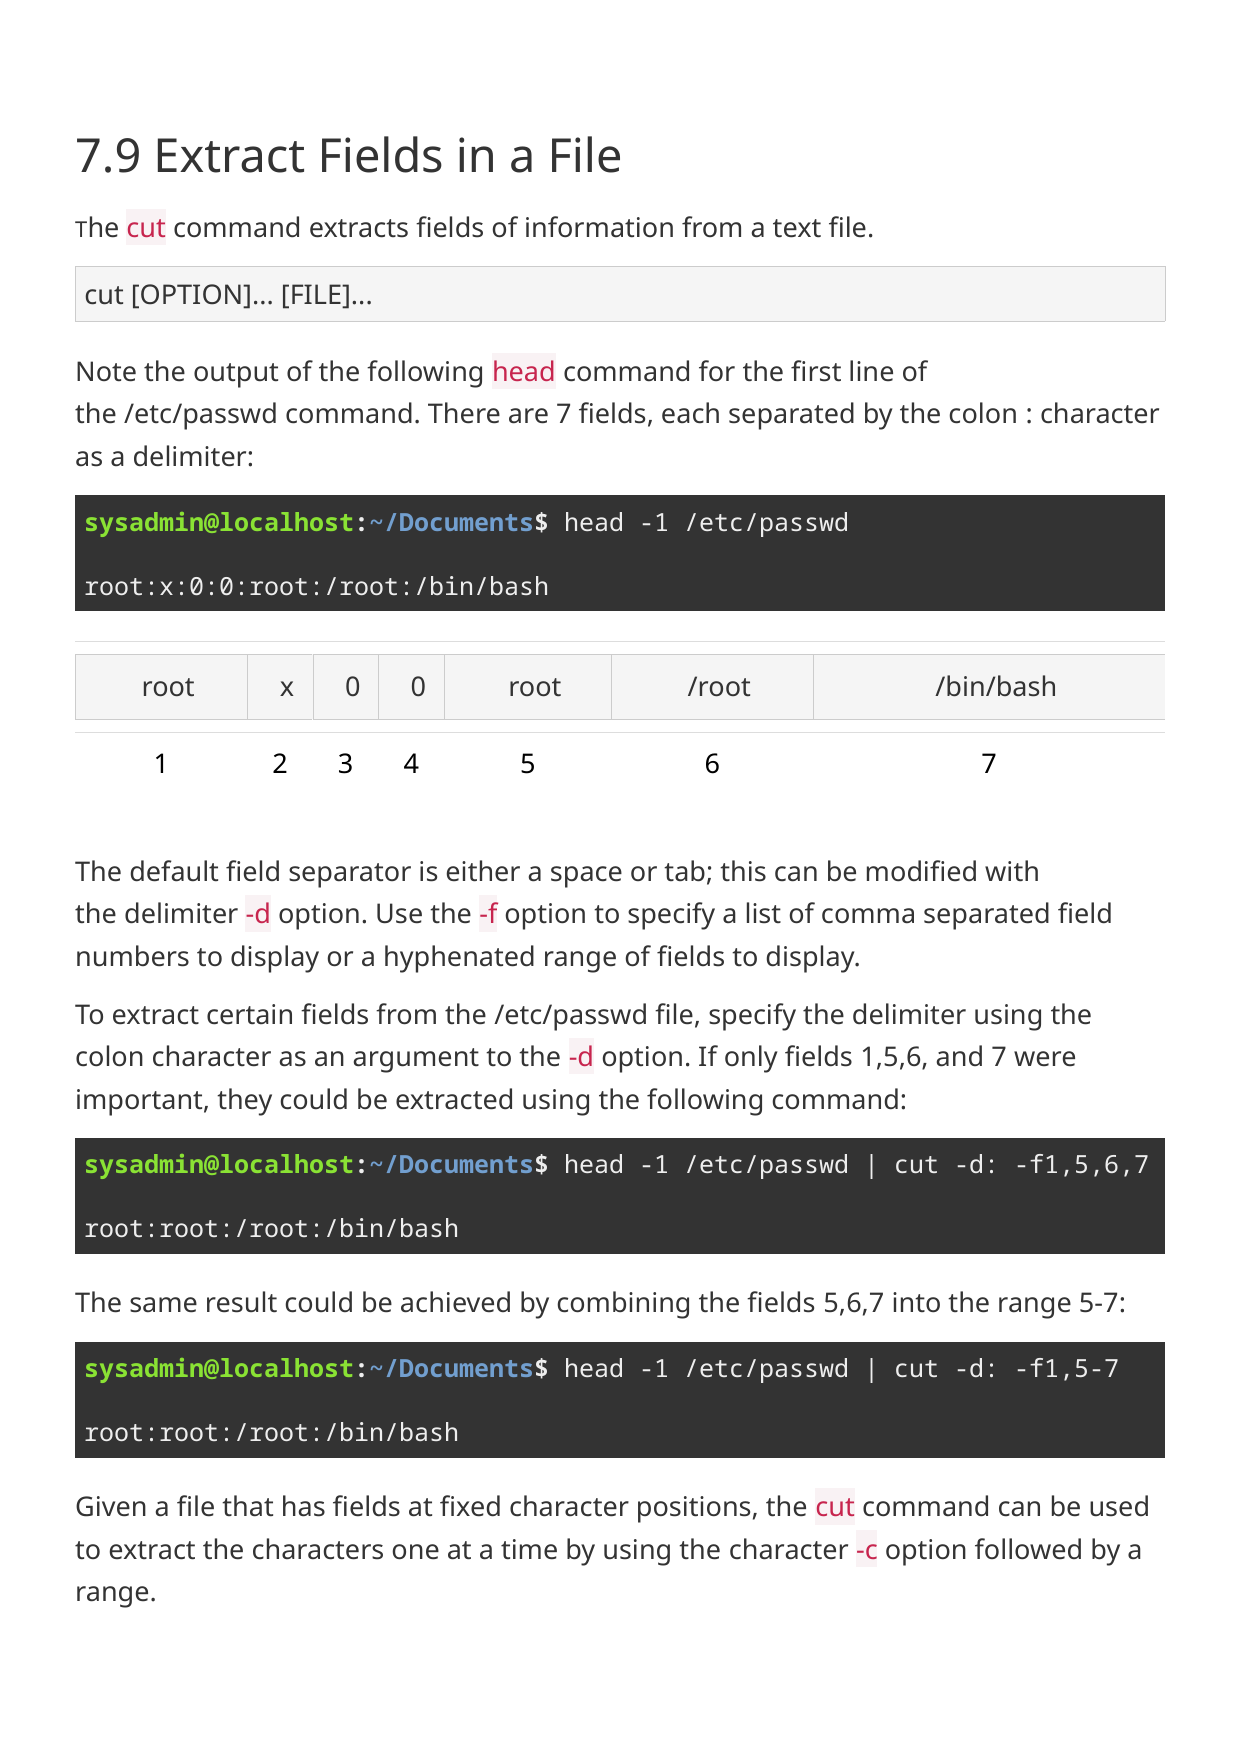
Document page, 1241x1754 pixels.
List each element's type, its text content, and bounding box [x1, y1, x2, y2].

table_header /root [611, 720, 813, 732]
table_header x [247, 642, 312, 654]
table_header 0 [378, 642, 444, 654]
text To extract certain fields from the /etc/passwd file, specify the delimiter using the colon character as an argument to the -d option. If only fields 1,5,6, and 7 were important, they could be extracted using the following command: [75, 995, 1165, 1117]
text Given a file that has fields at fixed character positions, the cut command can be used to extract the characters one at a time by using the character -c option followed by a range. [75, 1488, 1165, 1609]
table_header 0 [378, 720, 444, 732]
table_header 0 [313, 642, 378, 654]
text sysadmin@localhost:~/Documents$ head -1 /etc/passwd | cut -d: -f1,5,6,7 [75, 1138, 1165, 1181]
text Note the output of the following head command for the first line of the /etc/passwd command. There are 7 fields, each separated by the colon : character as a delimiter: [75, 352, 1165, 474]
text sysadmin@localhost:~/Documents$ head -1 /etc/passwd | cut -d: -f1,5-7 [75, 1342, 1165, 1385]
table_header 0 [313, 720, 378, 732]
text The default field separator is either a space or tab; this can be modified with the delimiter -d option. Use the -f option to specify a list of comma separated field numbers to display or a hyphenated range of fields to display. [75, 852, 1165, 974]
text root:root:/root:/bin/bash [75, 1202, 1165, 1254]
table_cell 2 [247, 733, 312, 794]
table_header root [444, 720, 611, 732]
table_cell 6 [611, 733, 813, 794]
table_header root [444, 642, 611, 654]
text The same result could be achieved by combining the fields 5,6,7 into the range 5-7: [75, 1284, 1165, 1321]
table_header root [75, 720, 247, 732]
table_cell 3 [313, 733, 378, 794]
table_cell 1 [75, 733, 247, 794]
table_header /bin/bash [813, 642, 1165, 654]
text root:x:0:0:root:/root:/bin/bash [75, 559, 1165, 611]
subtitle 7.9 Extract Fields in a File [75, 123, 1165, 186]
text sysadmin@localhost:~/Documents$ head -1 /etc/passwd [75, 495, 1165, 538]
table_cell 4 [378, 733, 444, 794]
text root:root:/root:/bin/bash [75, 1406, 1165, 1458]
table_cell 5 [444, 733, 611, 794]
table_header /root [611, 642, 813, 654]
table_header x [247, 720, 312, 732]
table_header root [75, 642, 247, 654]
text cut [OPTION]... [FILE]... [76, 267, 1165, 321]
table_cell 7 [813, 733, 1165, 794]
text The cut command extracts fields of information from a text file. [75, 208, 1165, 245]
table_header /bin/bash [813, 720, 1165, 732]
